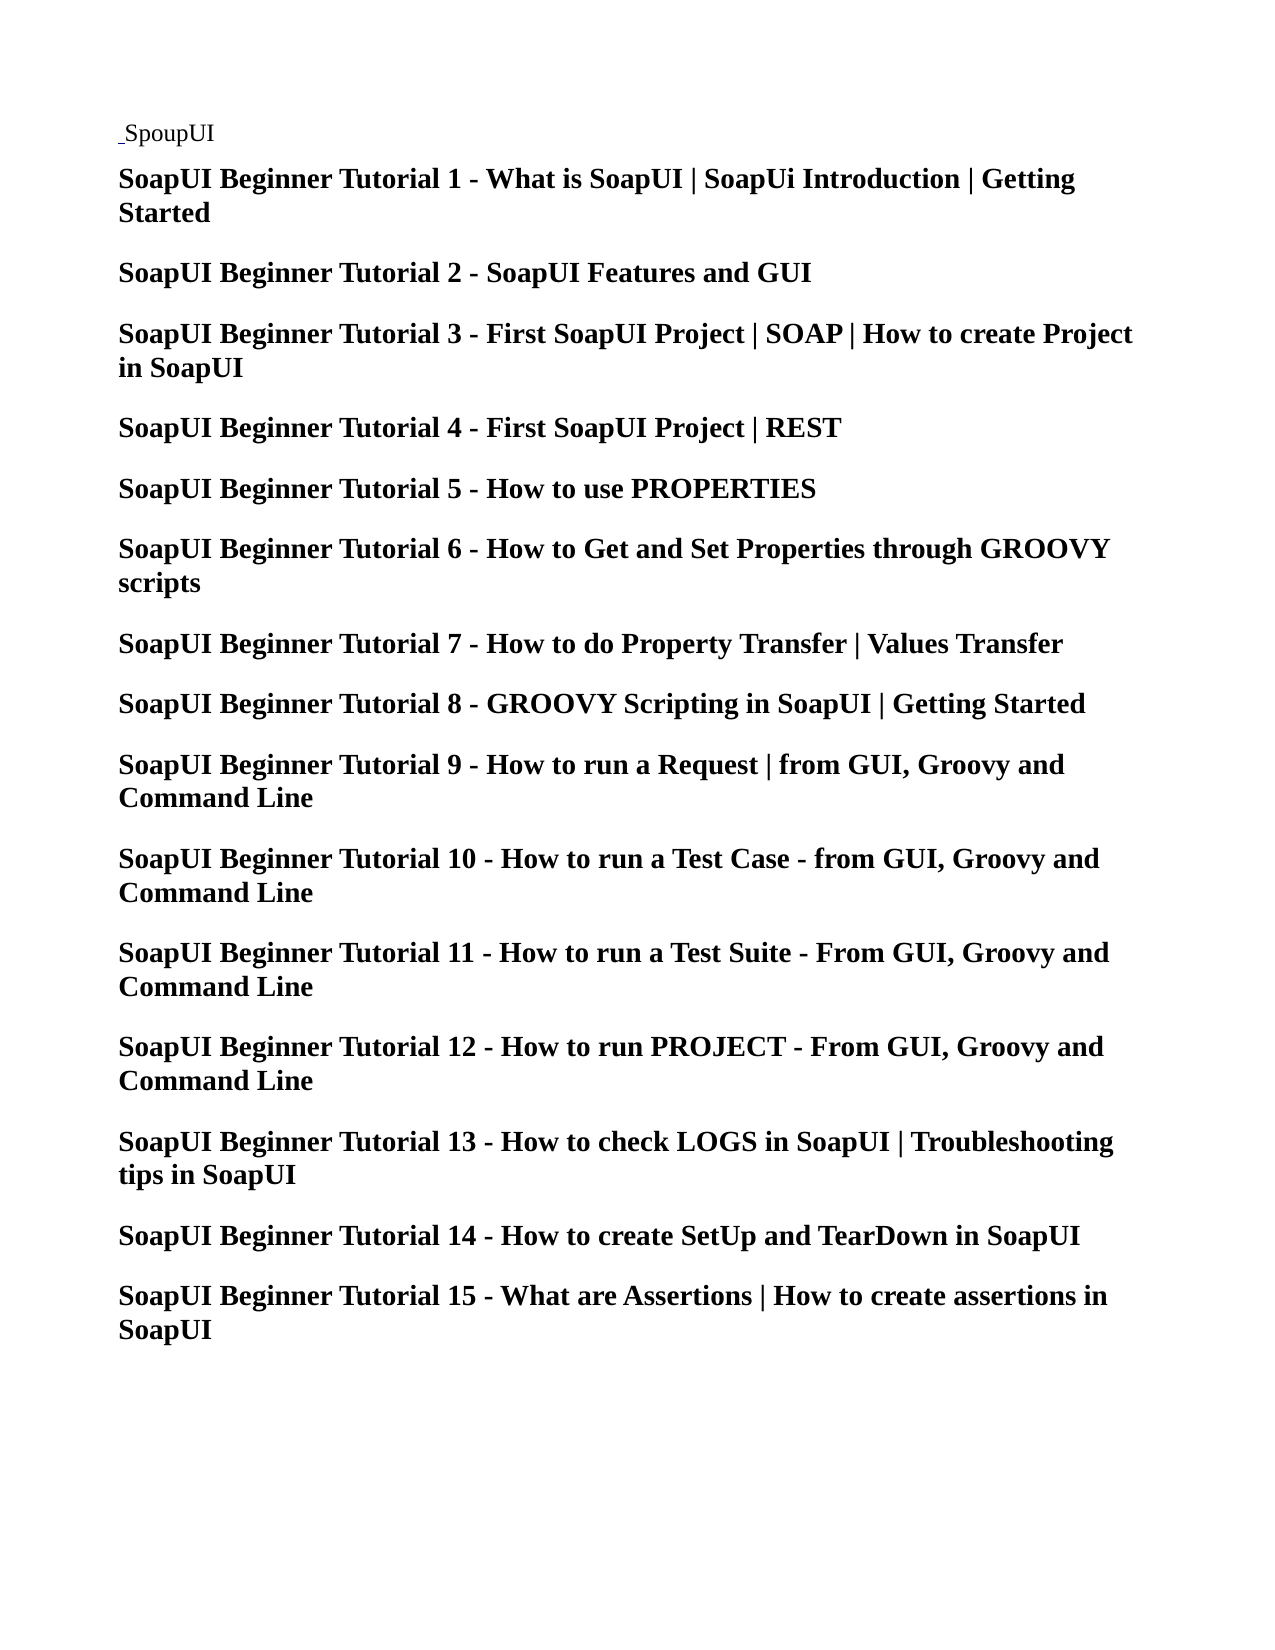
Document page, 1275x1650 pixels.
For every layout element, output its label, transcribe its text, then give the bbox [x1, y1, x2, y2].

subtitle SoapUI Beginner Tutorial 8 - GROOVY Scripting in SoapUI | Getting Started [118, 686, 1157, 720]
subtitle SoapUI Beginner Tutorial 4 - First SoapUI Project | REST [118, 410, 1157, 444]
subtitle SoapUI Beginner Tutorial 12 - How to run PROJECT - From GUI, Groovy and Command Line [118, 1029, 1157, 1097]
subtitle SoapUI Beginner Tutorial 1 - What is SoapUI | SoapUi Introduction | Getting Started [118, 161, 1157, 228]
text SpoupUI [118, 118, 1157, 147]
subtitle SoapUI Beginner Tutorial 9 - How to run a Request | from GUI, Groovy and Command Line [118, 747, 1157, 814]
subtitle SoapUI Beginner Tutorial 3 - First SoapUI Project | SOAP | How to create Project in SoapUI [118, 316, 1157, 383]
subtitle SoapUI Beginner Tutorial 11 - How to run a Test Suite - From GUI, Groovy and Command Line [118, 935, 1157, 1002]
subtitle SoapUI Beginner Tutorial 10 - How to run a Test Case - from GUI, Groovy and Command Line [118, 841, 1157, 908]
subtitle SoapUI Beginner Tutorial 2 - SoapUI Features and GUI [118, 256, 1157, 289]
subtitle SoapUI Beginner Tutorial 14 - How to create SetUp and TearDown in SoapUI [118, 1218, 1157, 1251]
subtitle SoapUI Beginner Tutorial 15 - What are Assertions | How to create assertions in SoapUI [118, 1278, 1157, 1346]
subtitle SoapUI Beginner Tutorial 7 - How to do Property Transfer | Values Transfer [118, 626, 1157, 659]
subtitle SoapUI Beginner Tutorial 6 - How to Get and Set Properties through GROOVY scripts [118, 532, 1157, 599]
subtitle SoapUI Beginner Tutorial 13 - How to check LOGS in SoapUI | Troubleshooting tips in SoapUI [118, 1124, 1157, 1191]
subtitle SoapUI Beginner Tutorial 5 - How to use PROPERTIES [118, 471, 1157, 504]
